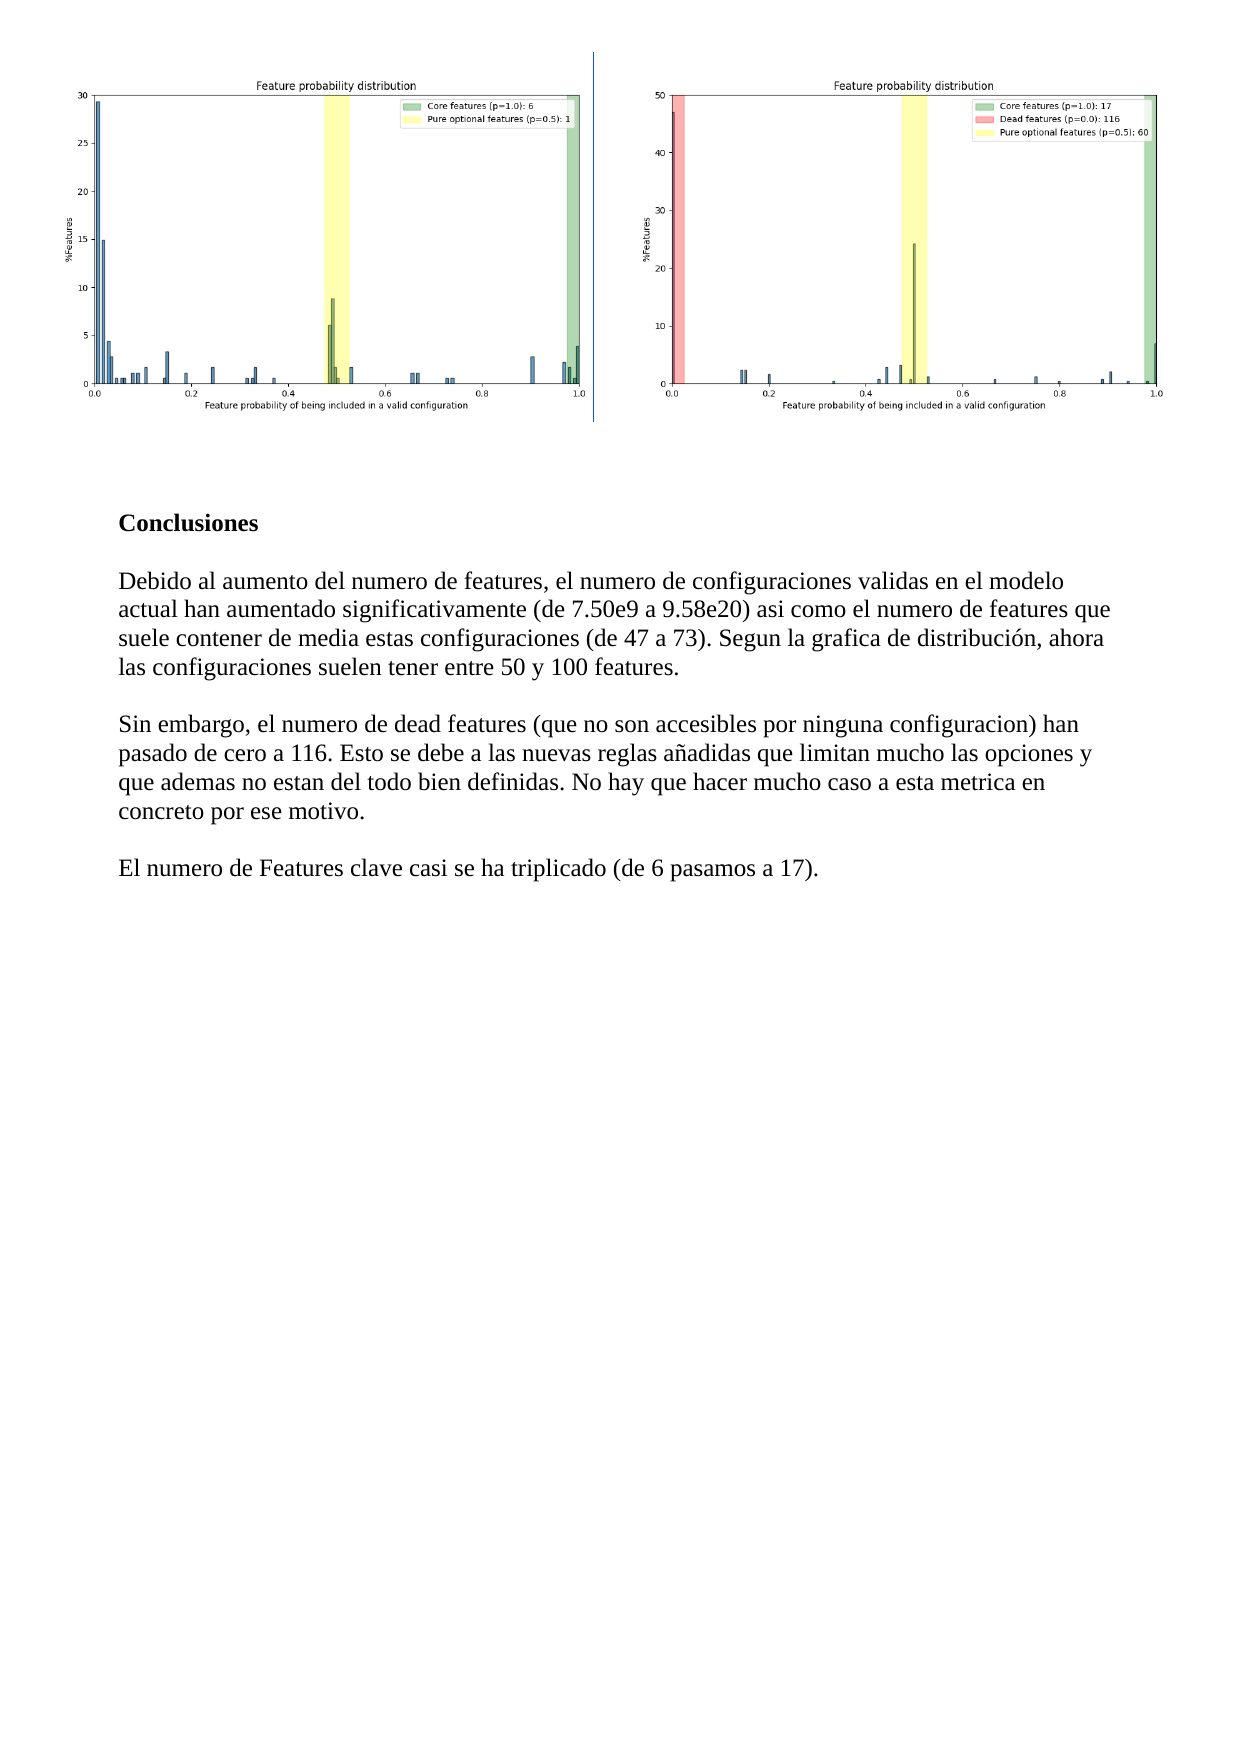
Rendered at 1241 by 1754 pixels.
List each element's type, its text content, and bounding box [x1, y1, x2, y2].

text Sin embargo, el numero de dead features (que no son accesibles por ninguna configuracion) han pasado de cero a 116. Esto se debe a las nuevas reglas añadidas que limitan mucho las opciones y que ademas no estan del todo bien definidas. No hay que hacer mucho caso a esta metrica en concreto por ese motivo. [118, 709, 1122, 824]
picture [19, 52, 1185, 422]
text El numero de Features clave casi se ha triplicado (de 6 pasamos a 17). [118, 853, 1122, 882]
text Conclusiones [118, 508, 1122, 537]
text Debido al aumento del numero de features, el numero de configuraciones validas en el modelo actual han aumentado significativamente (de 7.50e9 a 9.58e20) asi como el numero de features que suele contener de media estas configuraciones (de 47 a 73). Segun la grafica de distribución, ahora las configuraciones suelen tener entre 50 y 100 features. [118, 566, 1122, 681]
